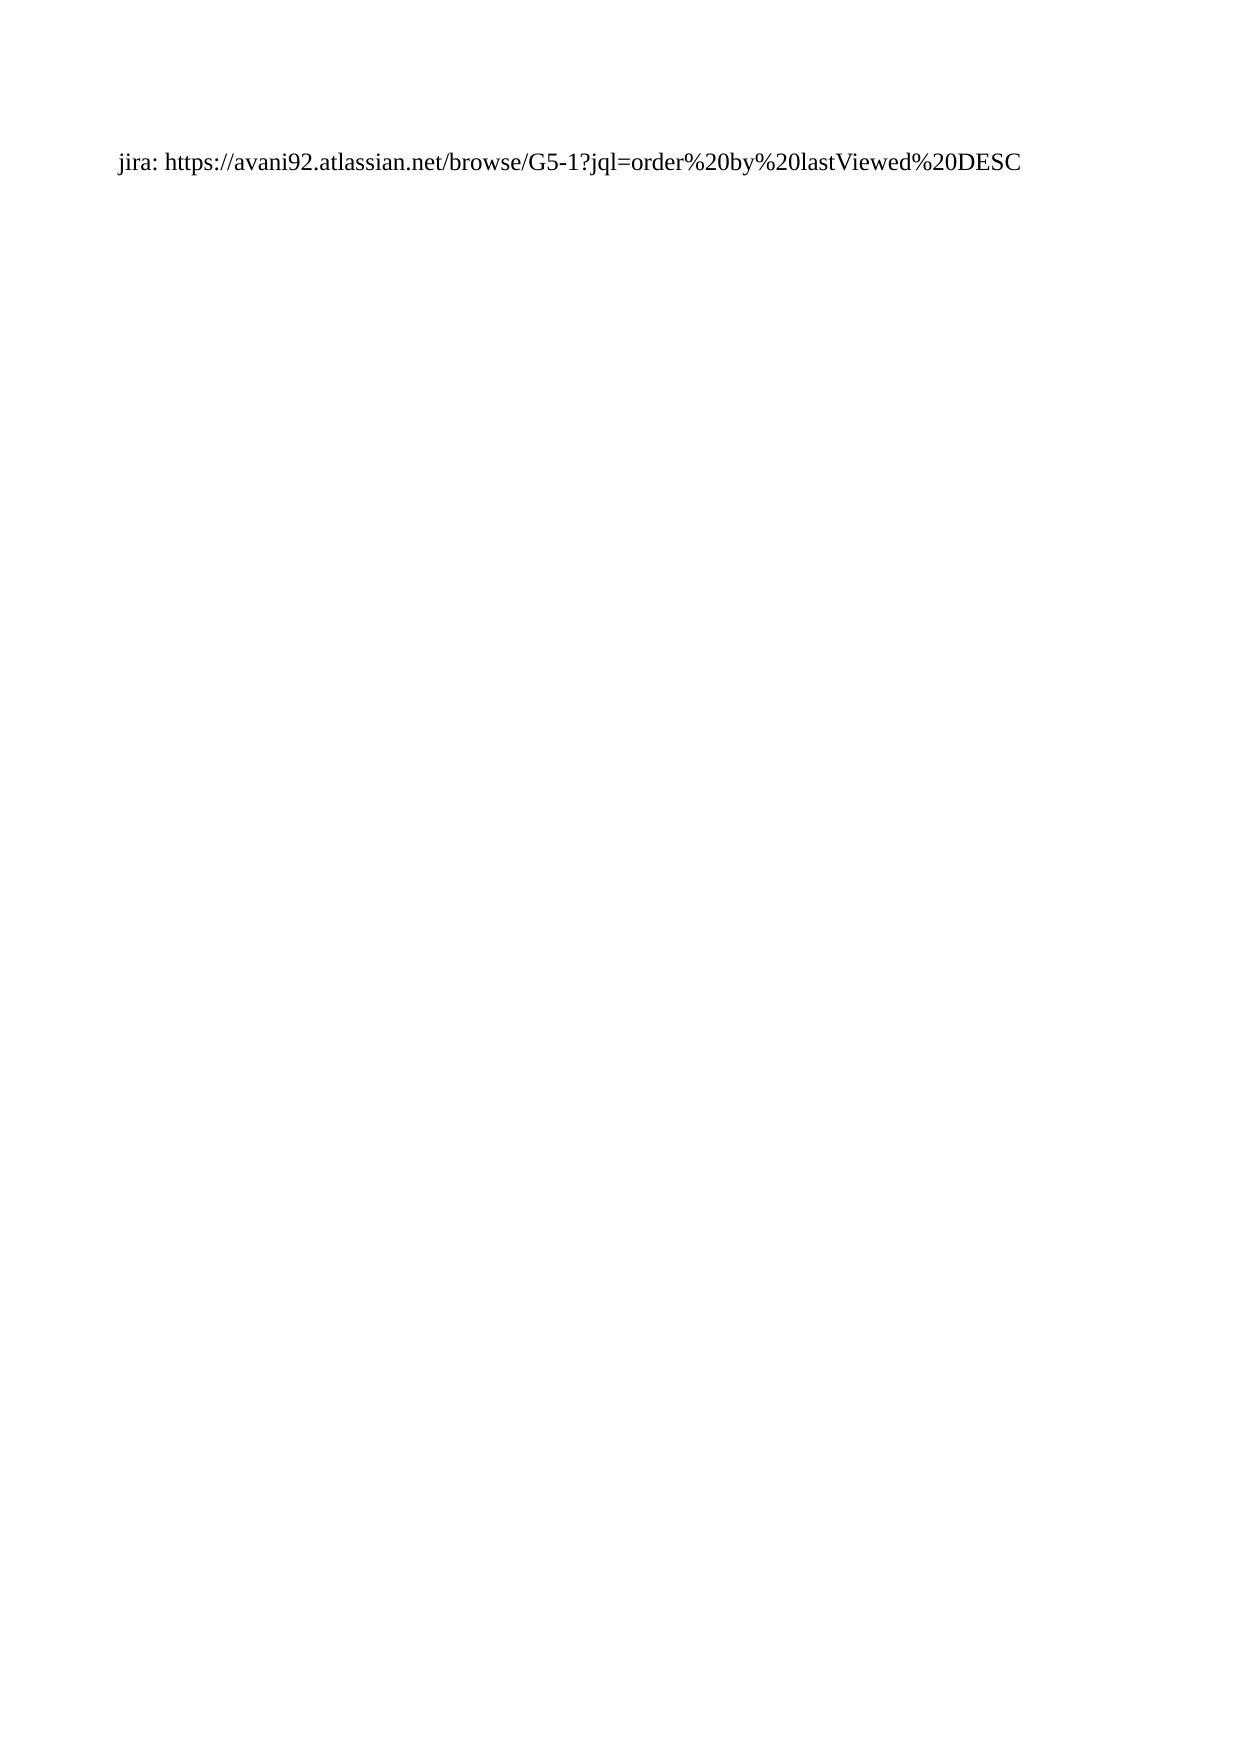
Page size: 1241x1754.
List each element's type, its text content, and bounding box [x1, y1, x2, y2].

text jira: https://avani92.atlassian.net/browse/G5-1?jql=order%20by%20lastViewed%20DESC [118, 147, 1122, 176]
